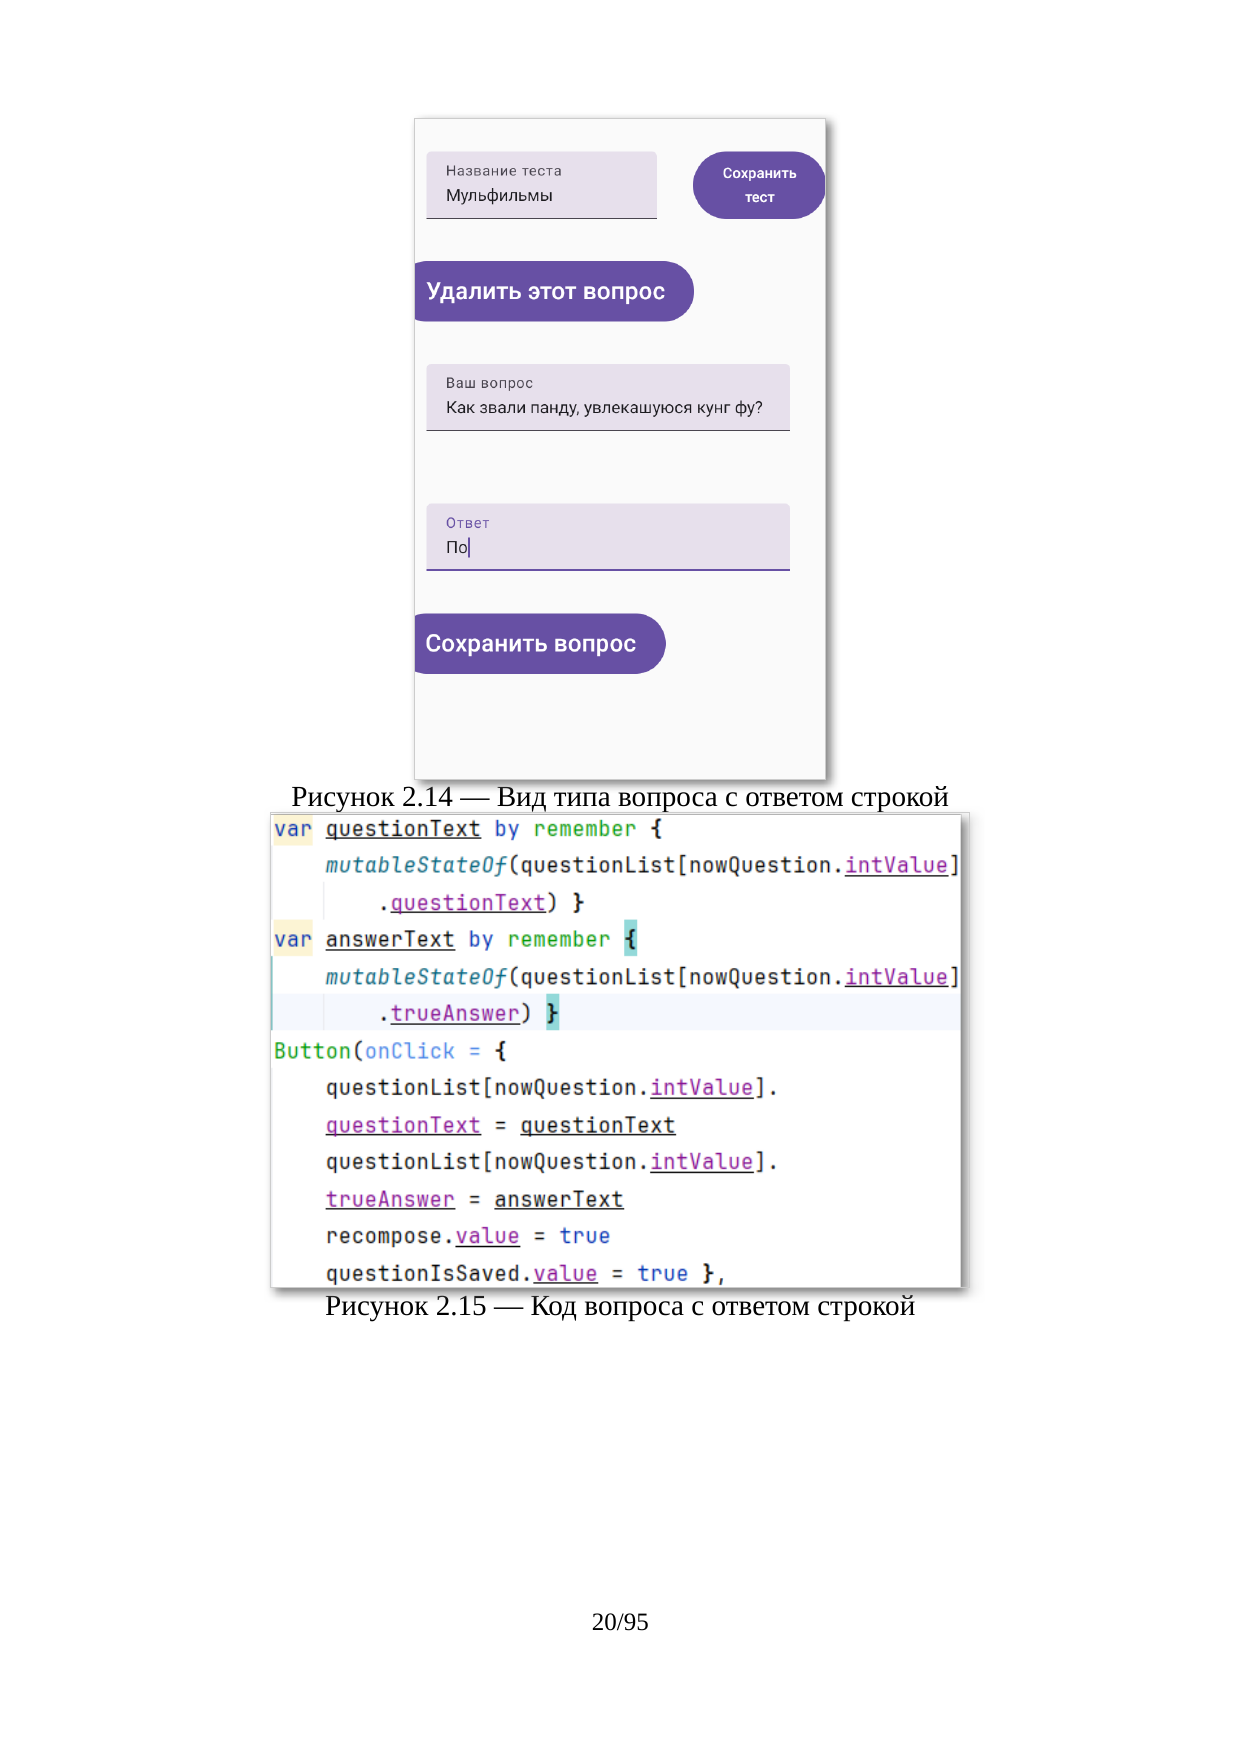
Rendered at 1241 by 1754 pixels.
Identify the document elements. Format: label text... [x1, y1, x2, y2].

text Рисунок 2.14 — Вид типа вопроса с ответом строкой [118, 779, 667, 813]
picture [415, 119, 825, 779]
text Рисунок 2.14 — Вид типа вопроса с ответом строкой [665, 779, 1122, 813]
text Рисунок 2.15 — Код вопроса с ответом строкой [632, 1301, 849, 1321]
picture [271, 813, 969, 1287]
text Рисунок 2.15 — Код вопроса с ответом строкой [847, 1288, 1122, 1321]
text Рисунок 2.15 — Код вопроса с ответом строкой [118, 1288, 634, 1321]
